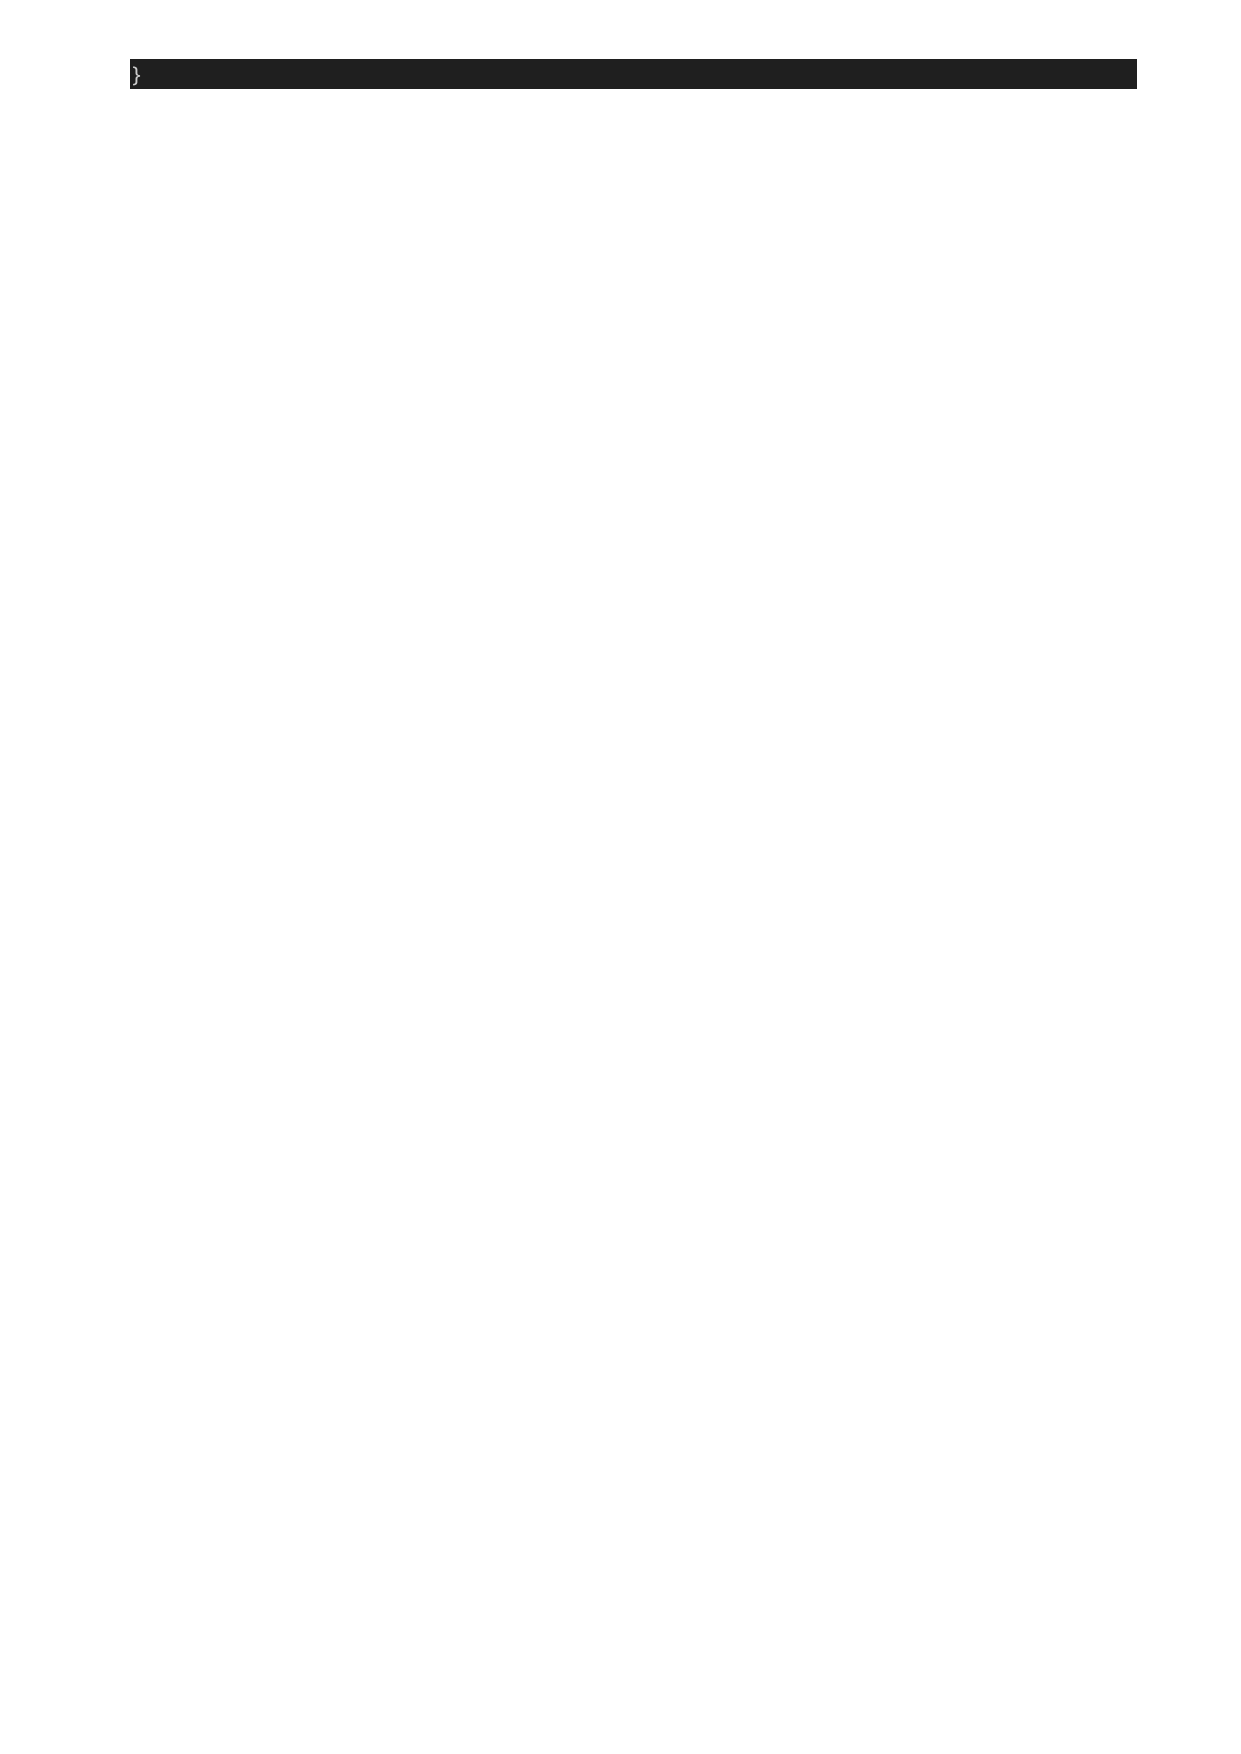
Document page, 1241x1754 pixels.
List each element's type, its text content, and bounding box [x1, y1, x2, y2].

text } [130, 59, 1137, 89]
